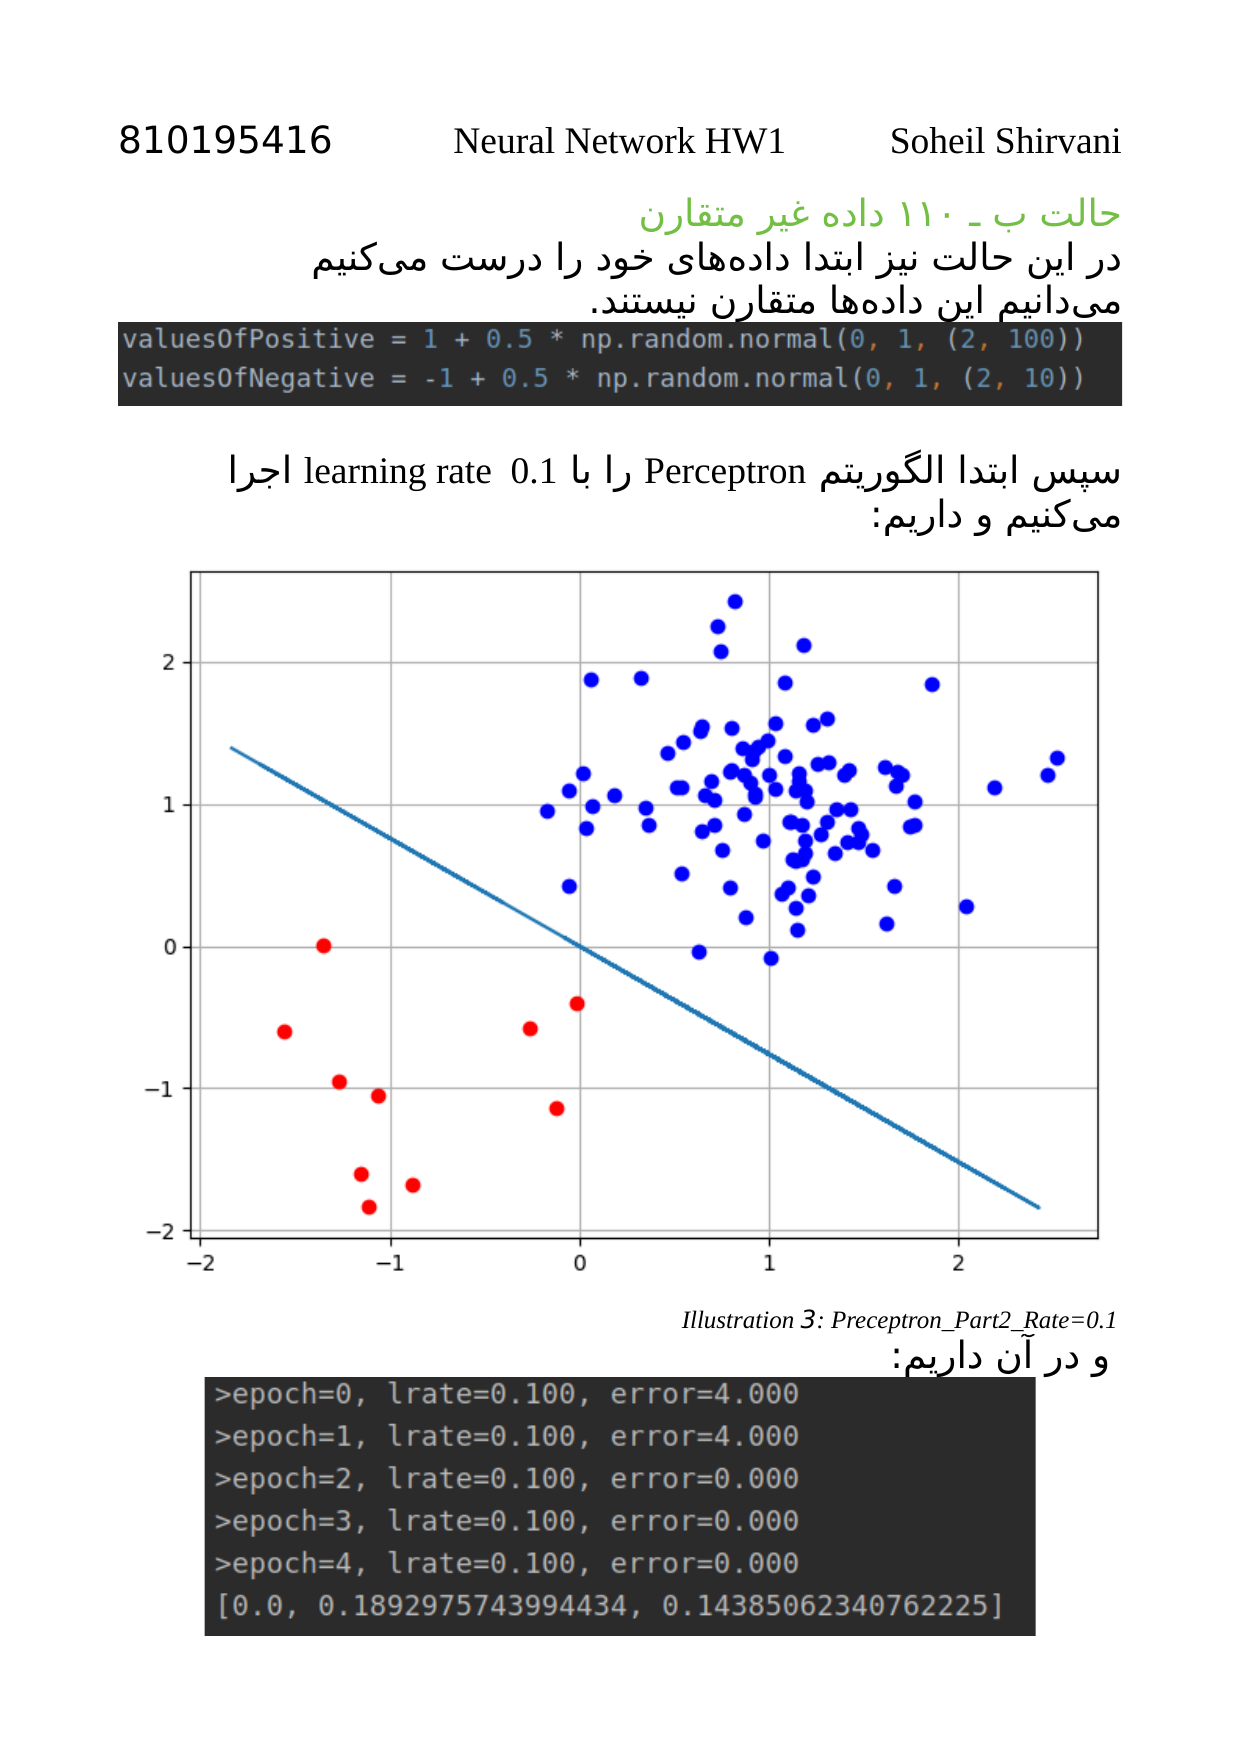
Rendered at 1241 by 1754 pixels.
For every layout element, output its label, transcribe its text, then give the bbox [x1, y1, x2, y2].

picture [120, 548, 1121, 1299]
text می‌دانیم این داده‌ها متقارن نیستند. [118, 279, 1122, 322]
picture [204, 1377, 1036, 1636]
text و در آن داریم: [118, 536, 1122, 1378]
picture [118, 322, 1123, 406]
text سپس ابتدا الگوریتم Perceptron را با learning rate 0.1 اجرا می‌کنیم و داریم: [118, 449, 1122, 536]
text حالت ب ـ ۱۱۰ داده غیر متقارن [118, 191, 1122, 235]
text Illustration 3: Preceptron_Part2_Rate=0.1 [120, 1299, 1120, 1334]
text در این حالت نیز ابتدا داده‌های خود را درست می‌کنیم [118, 235, 1122, 279]
